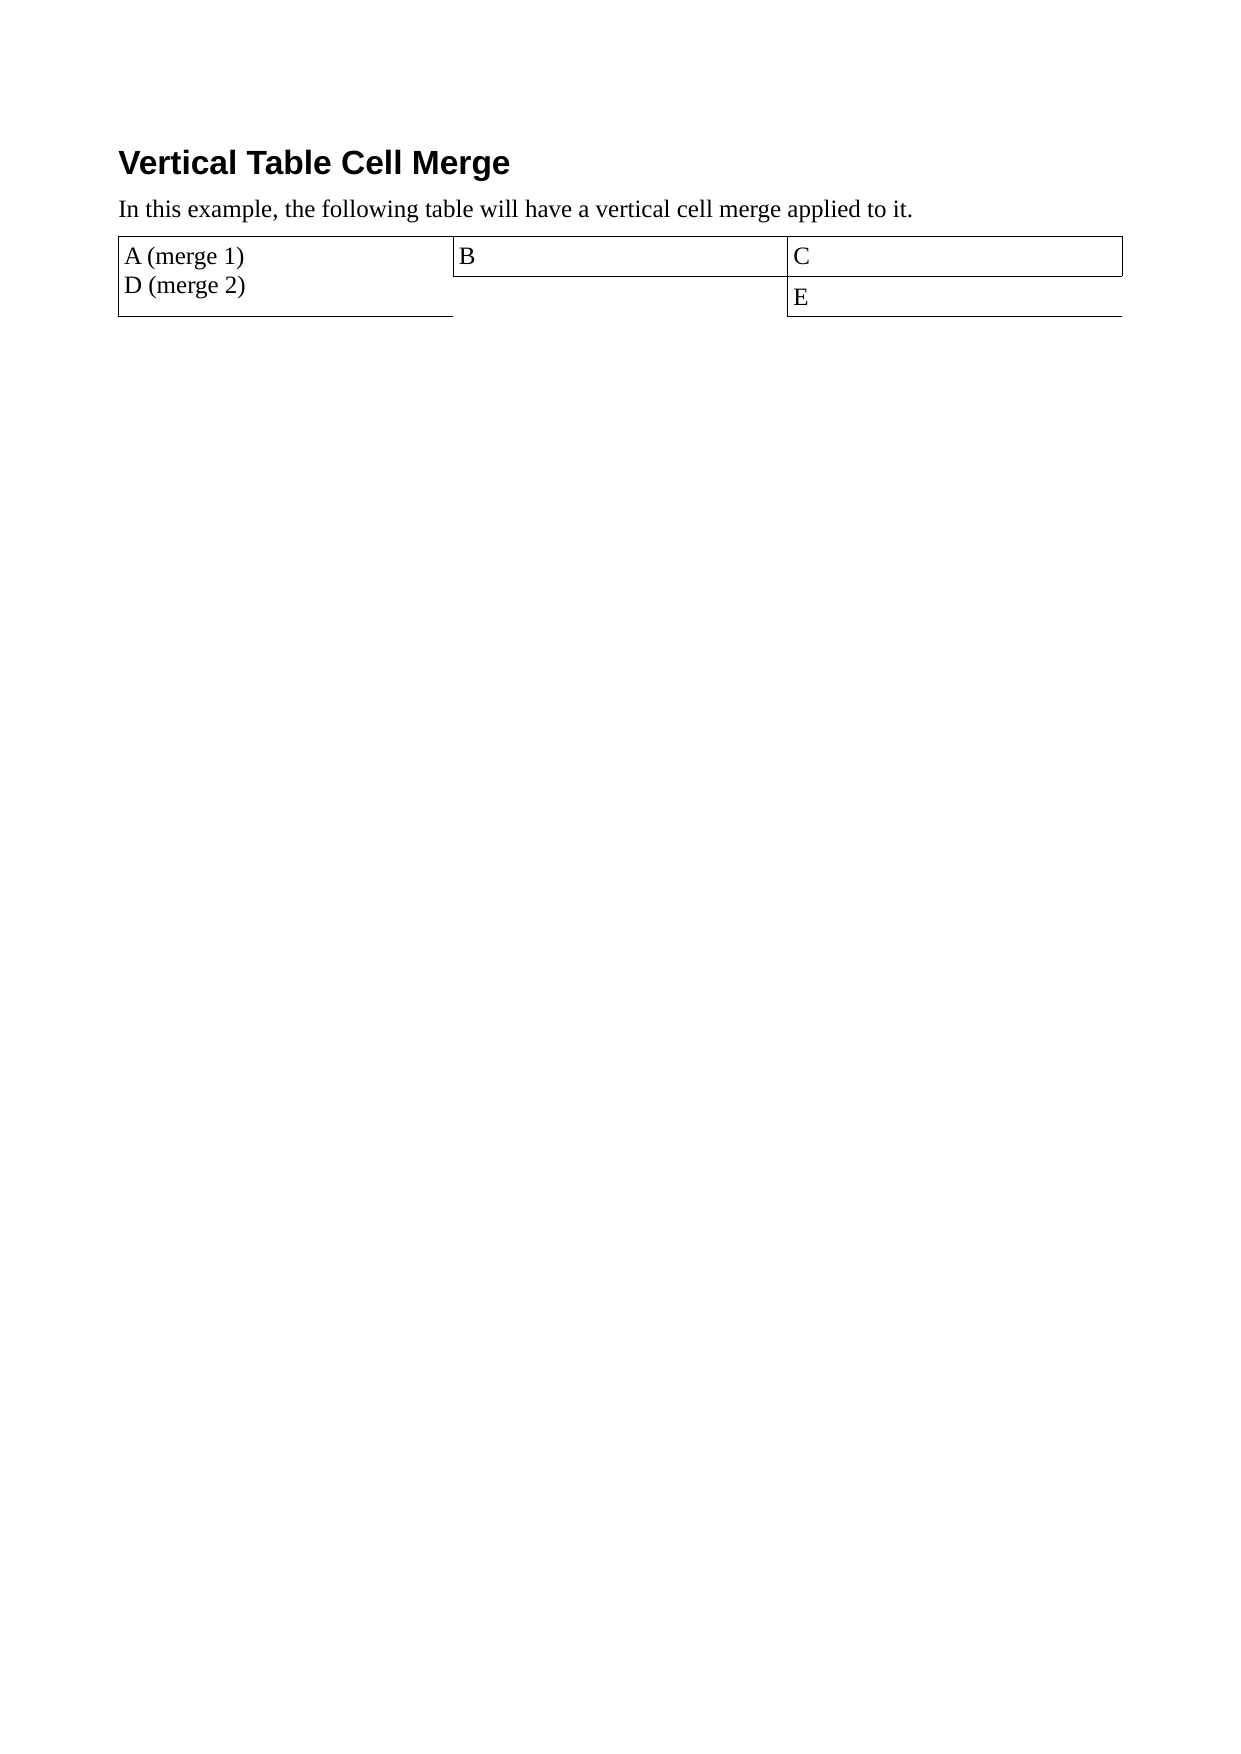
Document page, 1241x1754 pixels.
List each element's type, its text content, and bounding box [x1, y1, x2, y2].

table_header C [788, 237, 1122, 276]
subtitle Vertical Table Cell Merge [118, 143, 1122, 182]
table_cell E [788, 277, 1122, 316]
table_header B [454, 237, 787, 276]
text In this example, the following table will have a vertical cell merge applied to it. [118, 194, 1122, 223]
table_header A (merge 1) D (merge 2) [119, 237, 453, 316]
